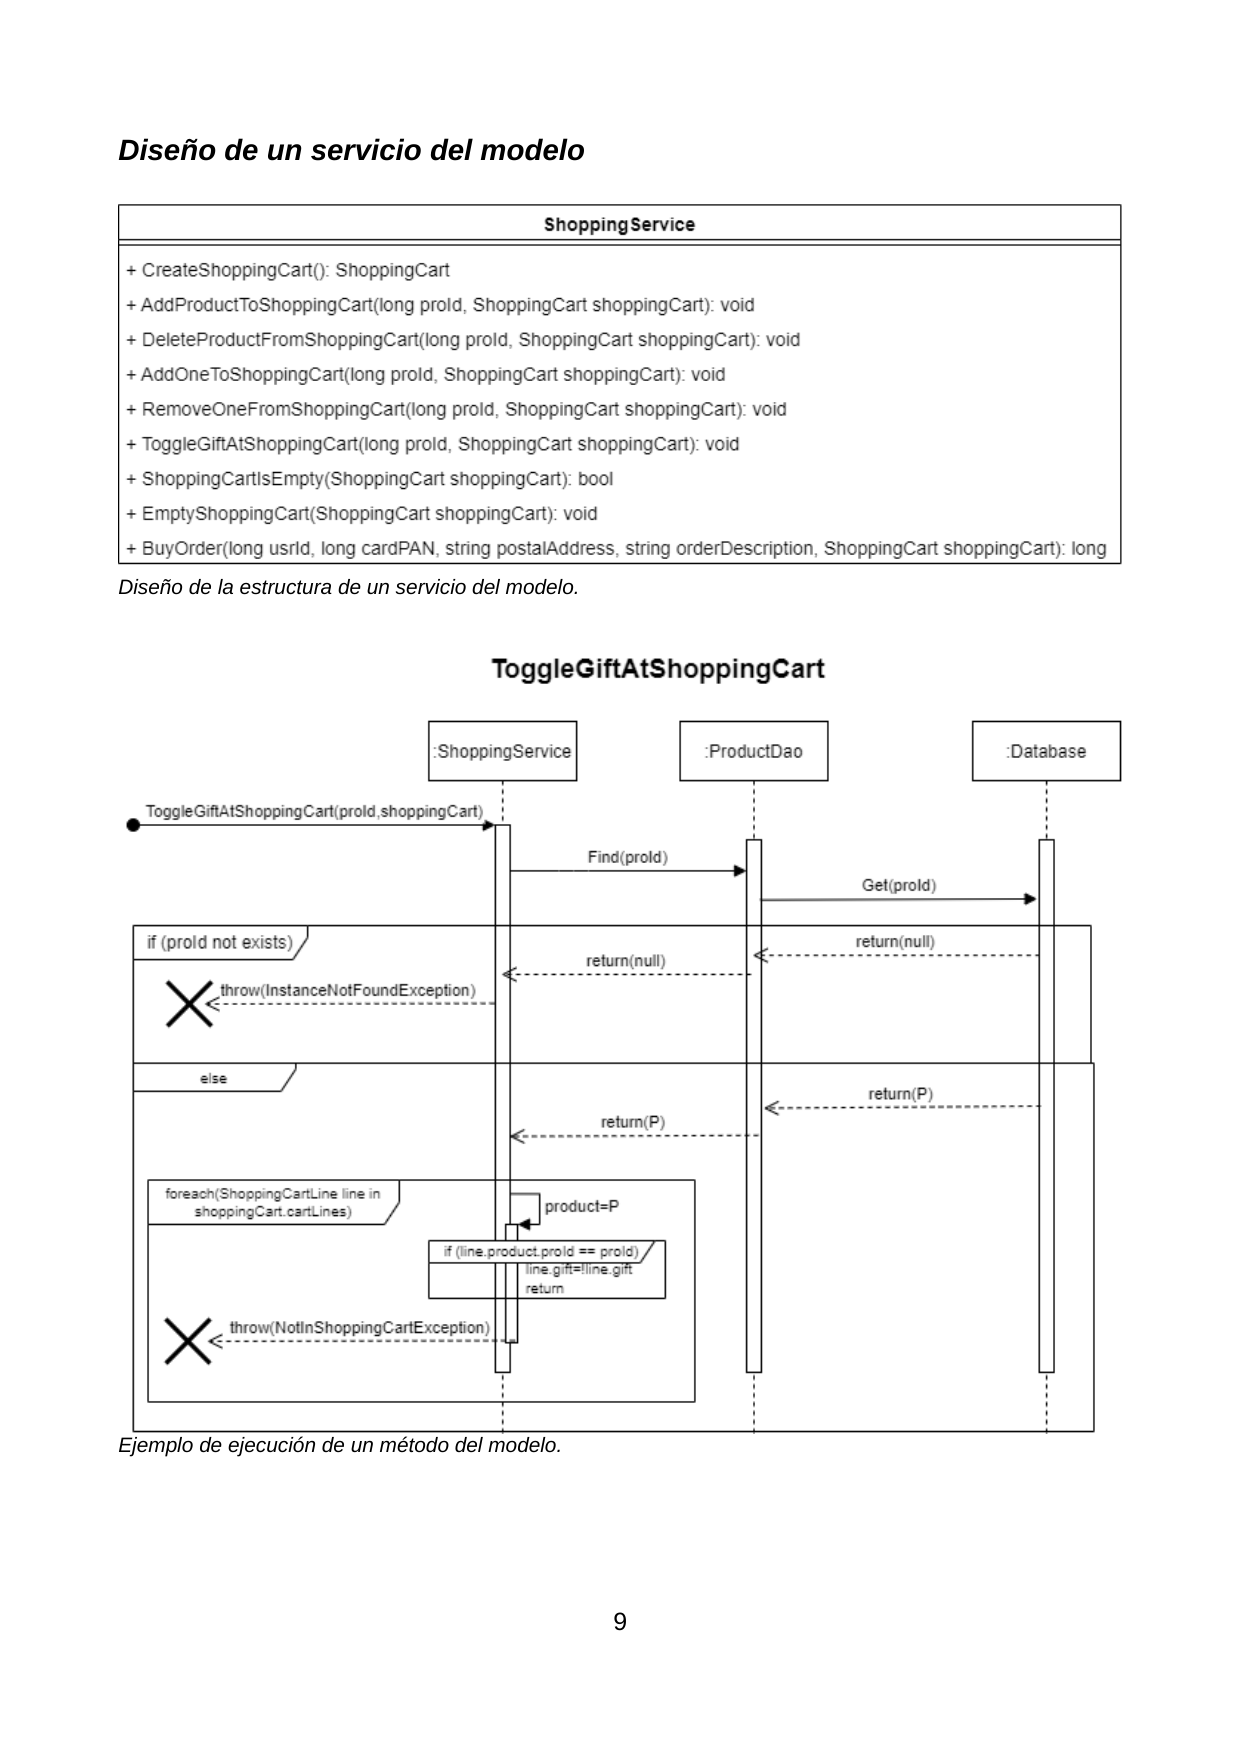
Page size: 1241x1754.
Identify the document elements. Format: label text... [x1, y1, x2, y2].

subtitle Diseño de un servicio del modelo [118, 133, 1122, 166]
picture [118, 191, 1123, 575]
text Ejemplo de ejecución de un método del modelo. [118, 1434, 1122, 1457]
text Diseño de la estructura de un servicio del modelo. [118, 575, 1122, 598]
picture [118, 647, 1123, 1434]
text [118, 635, 1122, 647]
